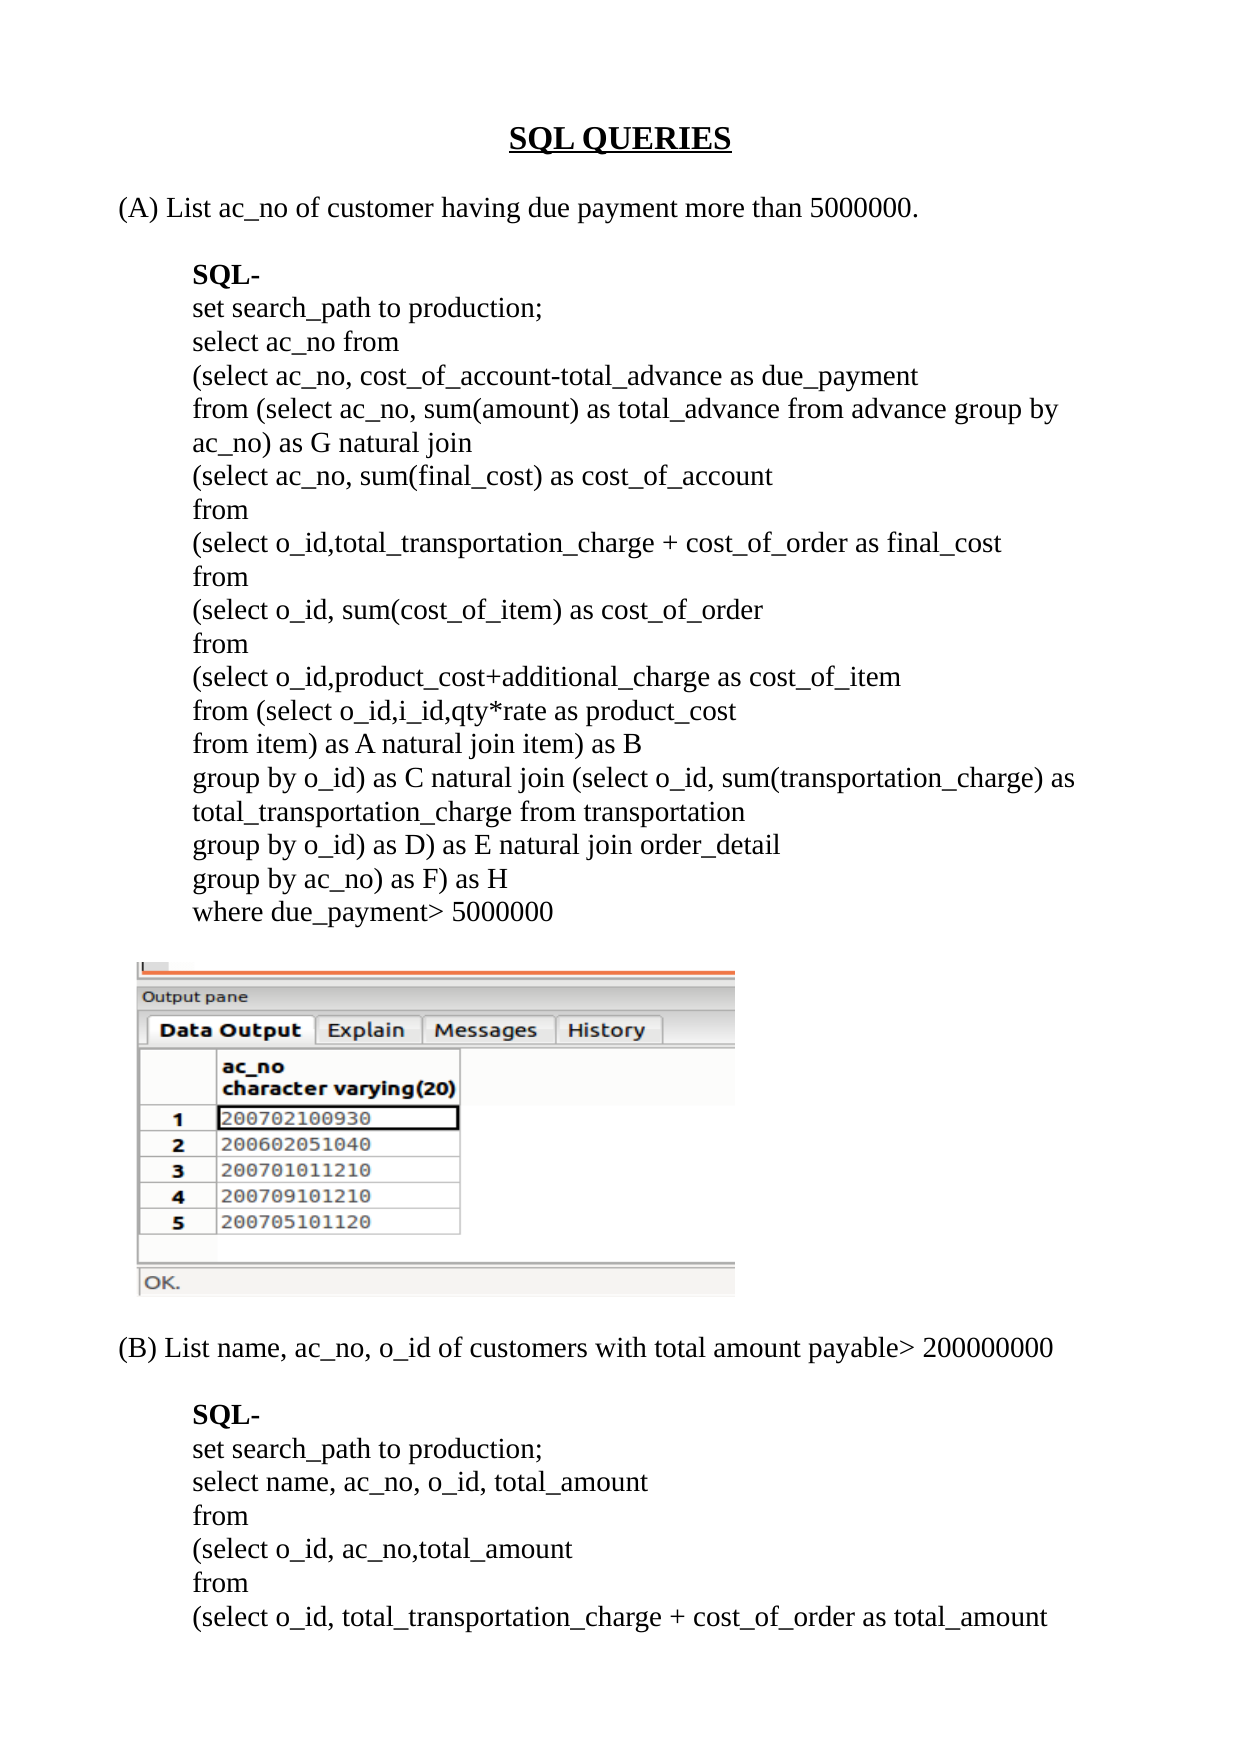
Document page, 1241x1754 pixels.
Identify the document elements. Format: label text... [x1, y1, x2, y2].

text (select o_id,product_cost+additional_charge as cost_of_item [118, 659, 1122, 693]
text group by o_id) as D) as E natural join order_detail [118, 827, 1122, 861]
text from (select o_id,i_id,qty*rate as product_cost [118, 693, 1122, 727]
text set search_path to production; [118, 291, 1122, 324]
text group by o_id) as C natural join (select o_id, sum(transportation_charge) as total_transportation_charge from transportation [118, 760, 1122, 827]
text from (select ac_no, sum(amount) as total_advance from advance group by ac_no) as G natural join [118, 391, 1122, 458]
text from [118, 492, 1122, 525]
text where due_payment> 5000000 [118, 894, 1122, 928]
text (select ac_no, sum(final_cost) as cost_of_account [118, 458, 1122, 492]
text (select o_id, sum(cost_of_item) as cost_of_order [118, 592, 1122, 626]
text from [118, 626, 1122, 659]
text (select o_id, ac_no,total_amount [118, 1532, 1122, 1565]
text SQL- [118, 257, 1122, 291]
text from item) as A natural join item) as B [118, 727, 1122, 760]
text (A) List ac_no of customer having due payment more than 5000000. [118, 190, 1122, 223]
text select ac_no from [118, 324, 1122, 358]
text set search_path to production; [118, 1431, 1122, 1464]
text select name, ac_no, o_id, total_amount [118, 1464, 1122, 1498]
text SQL QUERIES [118, 118, 1122, 156]
text (select o_id, total_transportation_charge + cost_of_order as total_amount [118, 1599, 1122, 1632]
text (select o_id,total_transportation_charge + cost_of_order as final_cost [118, 525, 1122, 559]
text (select ac_no, cost_of_account-total_advance as due_payment [118, 358, 1122, 391]
text group by ac_no) as F) as H [118, 861, 1122, 894]
text (B) List name, ac_no, o_id of customers with total amount payable> 200000000 [118, 1330, 1122, 1364]
picture [136, 962, 735, 1297]
text from [118, 1498, 1122, 1532]
text SQL- [118, 1397, 1122, 1431]
text from [118, 559, 1122, 592]
text from [118, 1565, 1122, 1599]
